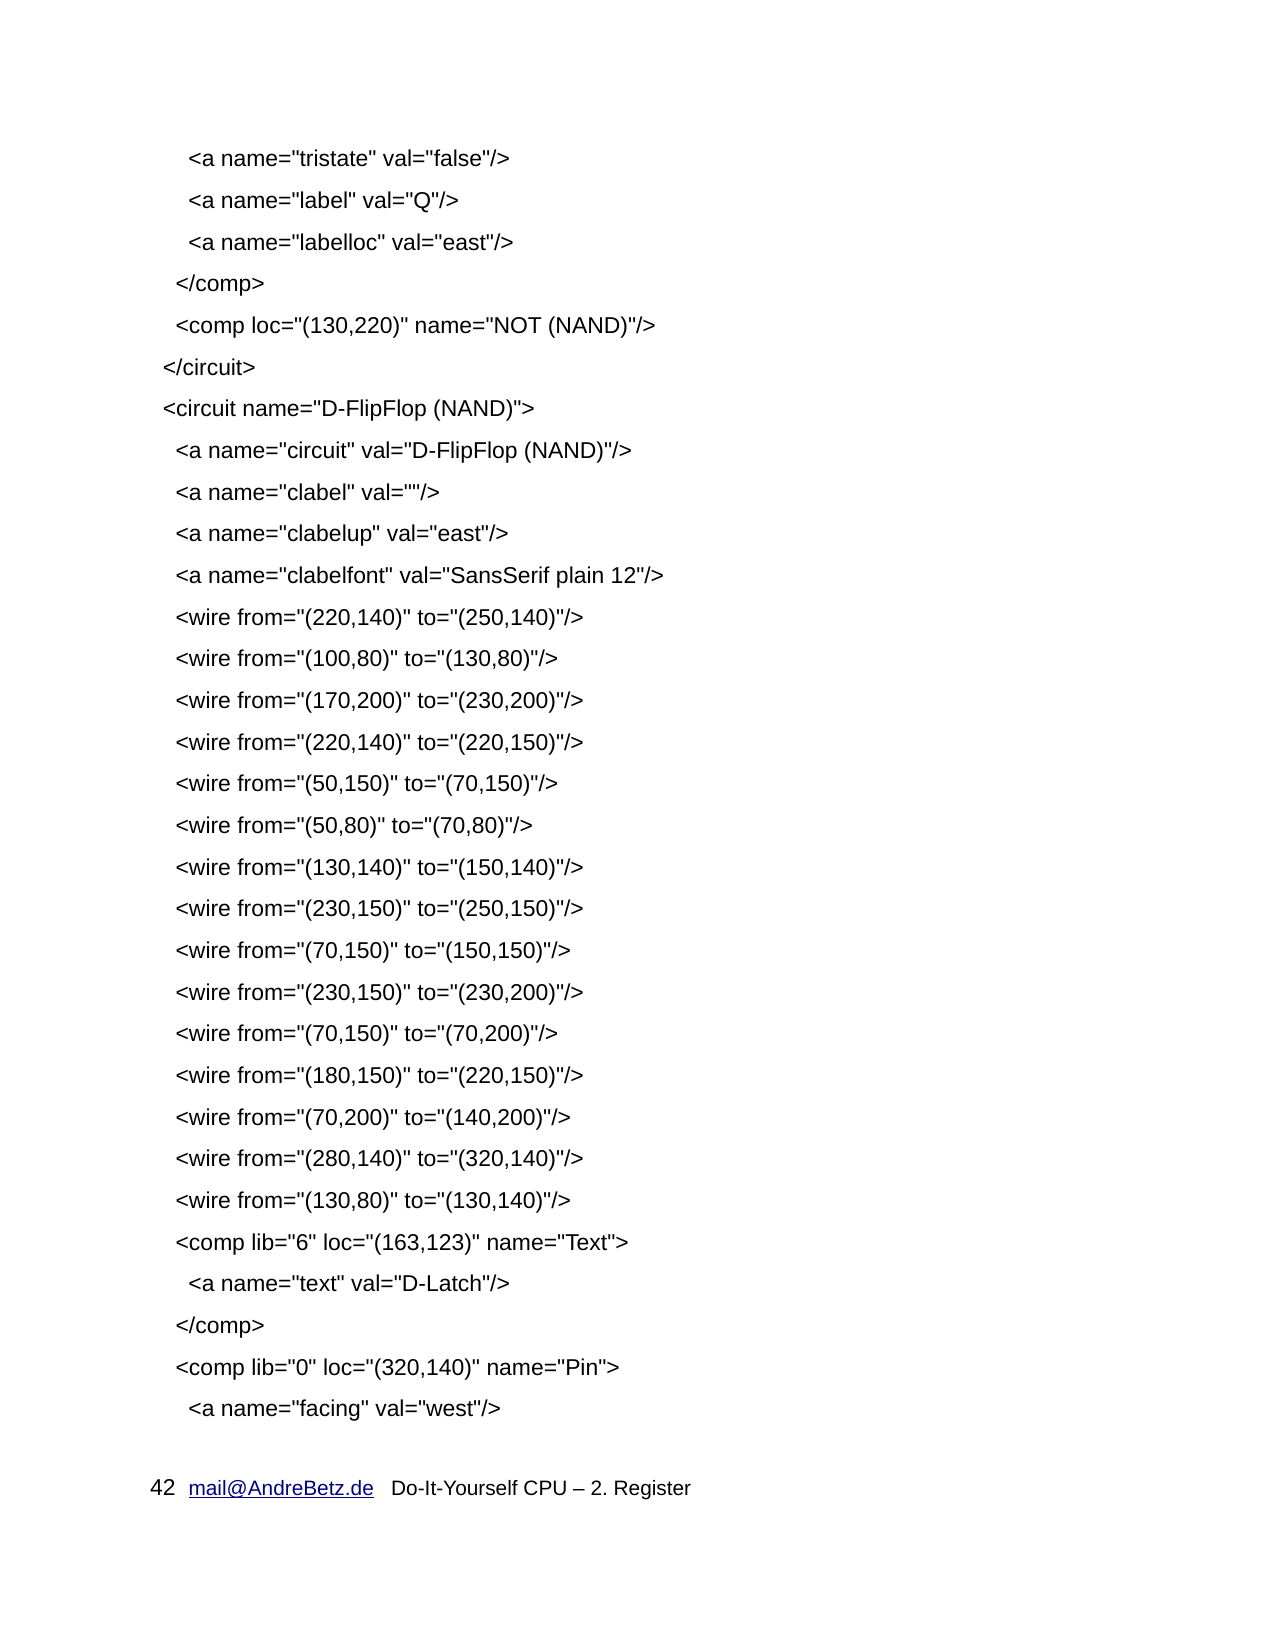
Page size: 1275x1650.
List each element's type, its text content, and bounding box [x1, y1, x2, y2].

text </comp> [150, 275, 1125, 296]
text <wire from="(70,150)" to="(150,150)"/> [448, 942, 539, 962]
text <wire from="(230,150)" to="(250,150)"/> [150, 900, 309, 921]
text </comp> [150, 1317, 1125, 1337]
text <wire from="(180,150)" to="(220,150)"/> [307, 1067, 399, 1087]
text <wire from="(230,150)" to="(230,200)"/> [550, 983, 1125, 1004]
text <wire from="(100,80)" to="(130,80)"/> [524, 650, 1125, 671]
text <comp loc="(130,220)" name="NOT (NAND)"/> [623, 317, 1125, 337]
text <a name="label" val="Q"/> [424, 192, 1125, 212]
text <comp lib="6" loc="(163,123)" name="Text"> [376, 1233, 468, 1254]
text <wire from="(100,80)" to="(130,80)"/> [448, 650, 526, 671]
text <wire from="(70,150)" to="(70,200)"/> [150, 1025, 309, 1046]
text <a name="clabelfont" val="SansSerif plain 12"/> [150, 567, 1125, 587]
text <wire from="(50,80)" to="(70,80)"/> [307, 817, 373, 837]
text <wire from="(230,150)" to="(230,200)"/> [397, 983, 462, 1004]
text <wire from="(280,140)" to="(320,140)"/> [397, 1150, 462, 1171]
text <wire from="(130,80)" to="(130,140)"/> [538, 1192, 1125, 1212]
text <wire from="(280,140)" to="(320,140)"/> [150, 1150, 309, 1171]
text <comp lib="0" loc="(320,140)" name="Pin"> [466, 1358, 1125, 1379]
text <wire from="(50,80)" to="(70,80)"/> [435, 817, 501, 837]
text <circuit name="D-FlipFlop (NAND)"> [150, 400, 438, 421]
text <wire from="(220,140)" to="(250,140)"/> [150, 608, 309, 629]
text <wire from="(70,150)" to="(70,200)"/> [524, 1025, 1125, 1046]
text <a name="facing" val="west"/> [150, 1400, 1125, 1421]
text <wire from="(70,150)" to="(150,150)"/> [538, 942, 1125, 962]
text <wire from="(220,140)" to="(220,150)"/> [550, 733, 1125, 754]
text <wire from="(230,150)" to="(230,200)"/> [150, 983, 309, 1004]
text <wire from="(50,150)" to="(70,150)"/> [448, 775, 526, 796]
text <wire from="(180,150)" to="(220,150)"/> [460, 1067, 552, 1087]
text <wire from="(130,140)" to="(150,140)"/> [460, 858, 552, 879]
text <wire from="(100,80)" to="(130,80)"/> [384, 650, 450, 671]
text <wire from="(70,200)" to="(140,200)"/> [448, 1108, 539, 1129]
text <wire from="(50,150)" to="(70,150)"/> [307, 775, 386, 796]
text <wire from="(50,150)" to="(70,150)"/> [150, 775, 309, 796]
text <a name="label" val="Q"/> [150, 192, 423, 212]
text <wire from="(220,140)" to="(220,150)"/> [150, 733, 309, 754]
text <wire from="(130,140)" to="(150,140)"/> [307, 858, 399, 879]
text <wire from="(70,150)" to="(150,150)"/> [307, 942, 386, 962]
text <wire from="(70,150)" to="(70,200)"/> [307, 1025, 386, 1046]
text <wire from="(70,200)" to="(140,200)"/> [537, 1108, 1125, 1129]
text <wire from="(220,140)" to="(220,150)"/> [460, 733, 552, 754]
text <wire from="(70,200)" to="(140,200)"/> [384, 1108, 450, 1129]
text <wire from="(280,140)" to="(320,140)"/> [460, 1150, 552, 1171]
text <comp lib="6" loc="(163,123)" name="Text"> [466, 1233, 1125, 1254]
text <wire from="(230,150)" to="(250,150)"/> [307, 900, 399, 921]
text </circuit> [150, 358, 1125, 379]
text <comp loc="(130,220)" name="NOT (NAND)"/> [305, 317, 396, 337]
text <wire from="(230,150)" to="(230,200)"/> [460, 983, 552, 1004]
text <wire from="(100,80)" to="(130,80)"/> [150, 650, 309, 671]
text <wire from="(280,140)" to="(320,140)"/> [550, 1150, 1125, 1171]
text <wire from="(280,140)" to="(320,140)"/> [307, 1150, 399, 1171]
text <wire from="(70,200)" to="(140,200)"/> [307, 1108, 386, 1129]
text <wire from="(130,80)" to="(130,140)"/> [150, 1192, 309, 1212]
text <wire from="(50,150)" to="(70,150)"/> [524, 775, 1125, 796]
text <a name="clabel" val=""/> [150, 483, 1125, 504]
text <wire from="(130,140)" to="(150,140)"/> [150, 858, 309, 879]
text <wire from="(180,150)" to="(220,150)"/> [398, 1067, 462, 1087]
text <wire from="(180,150)" to="(220,150)"/> [551, 1067, 1125, 1087]
text <wire from="(170,200)" to="(230,200)"/> [460, 692, 552, 712]
text <wire from="(230,150)" to="(230,200)"/> [307, 983, 399, 1004]
text <wire from="(130,80)" to="(130,140)"/> [385, 1192, 450, 1212]
text <wire from="(70,200)" to="(140,200)"/> [150, 1108, 309, 1129]
text <wire from="(170,200)" to="(230,200)"/> [307, 692, 399, 712]
text <wire from="(180,150)" to="(220,150)"/> [150, 1067, 309, 1087]
text <a name="clabelup" val="east"/> [150, 525, 1125, 546]
text <circuit name="D-FlipFlop (NAND)"> [507, 400, 1125, 421]
text <wire from="(130,140)" to="(150,140)"/> [550, 858, 1125, 879]
text <wire from="(220,140)" to="(220,150)"/> [397, 733, 462, 754]
text <comp loc="(130,220)" name="NOT (NAND)"/> [550, 317, 624, 337]
text <wire from="(100,80)" to="(130,80)"/> [307, 650, 386, 671]
text <wire from="(230,150)" to="(250,150)"/> [397, 900, 462, 921]
text <wire from="(220,140)" to="(250,140)"/> [460, 608, 552, 629]
text <wire from="(220,140)" to="(250,140)"/> [550, 608, 1125, 629]
text <wire from="(70,150)" to="(70,200)"/> [448, 1025, 526, 1046]
text <wire from="(170,200)" to="(230,200)"/> [150, 692, 309, 712]
text <wire from="(220,140)" to="(220,150)"/> [307, 733, 399, 754]
text <comp lib="6" loc="(163,123)" name="Text"> [150, 1233, 378, 1254]
text <a name="tristate" val="false"/> [150, 150, 1125, 171]
text <wire from="(70,150)" to="(150,150)"/> [150, 942, 309, 962]
text <wire from="(50,150)" to="(70,150)"/> [384, 775, 450, 796]
text <comp lib="0" loc="(320,140)" name="Pin"> [376, 1358, 468, 1379]
text <wire from="(230,150)" to="(250,150)"/> [460, 900, 552, 921]
text <comp loc="(130,220)" name="NOT (NAND)"/> [150, 317, 307, 337]
text <wire from="(230,150)" to="(250,150)"/> [550, 900, 1125, 921]
text <wire from="(170,200)" to="(230,200)"/> [551, 692, 1125, 712]
text <wire from="(50,80)" to="(70,80)"/> [500, 817, 1125, 837]
text <comp loc="(130,220)" name="NOT (NAND)"/> [395, 317, 552, 337]
text <a name="circuit" val="D-FlipFlop (NAND)"/> [150, 442, 528, 462]
text <circuit name="D-FlipFlop (NAND)"> [436, 400, 509, 421]
text <comp lib="0" loc="(320,140)" name="Pin"> [150, 1358, 378, 1379]
text <a name="circuit" val="D-FlipFlop (NAND)"/> [599, 442, 1125, 462]
text <wire from="(170,200)" to="(230,200)"/> [398, 692, 462, 712]
text <wire from="(220,140)" to="(250,140)"/> [307, 608, 399, 629]
text <wire from="(220,140)" to="(250,140)"/> [397, 608, 462, 629]
text <wire from="(50,80)" to="(70,80)"/> [372, 817, 437, 837]
text <wire from="(70,150)" to="(70,200)"/> [384, 1025, 450, 1046]
text <a name="labelloc" val="east"/> [150, 233, 1125, 254]
text <wire from="(50,80)" to="(70,80)"/> [150, 817, 309, 837]
text <a name="text" val="D-Latch"/> [150, 1275, 1125, 1296]
text <wire from="(130,80)" to="(130,140)"/> [307, 1192, 386, 1212]
text <a name="circuit" val="D-FlipFlop (NAND)"/> [526, 442, 600, 462]
text <wire from="(70,150)" to="(150,150)"/> [385, 942, 450, 962]
text <wire from="(130,140)" to="(150,140)"/> [397, 858, 462, 879]
text <wire from="(130,80)" to="(130,140)"/> [448, 1192, 539, 1212]
